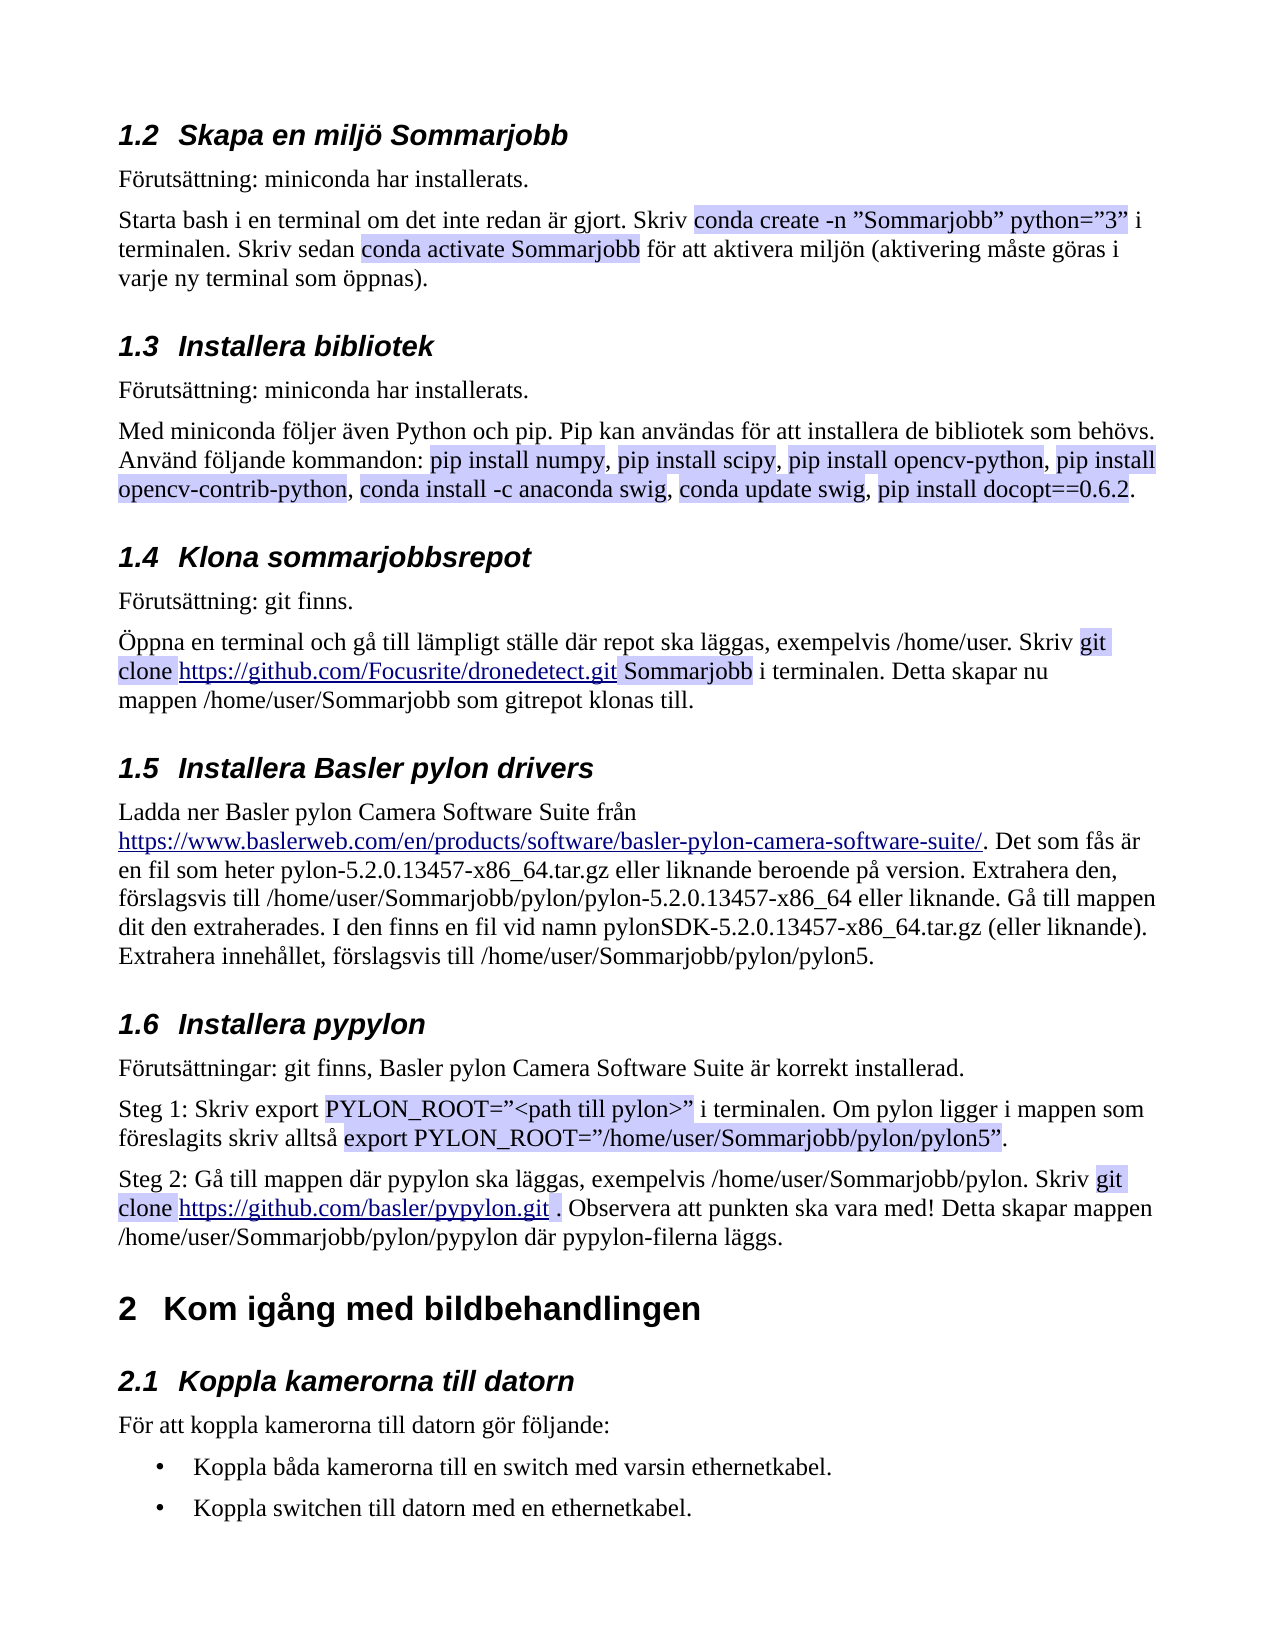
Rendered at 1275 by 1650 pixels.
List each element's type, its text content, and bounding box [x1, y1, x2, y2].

subtitle Klona sommarjobbsrepot [118, 540, 1157, 574]
text Förutsättning: miniconda har installerats. [118, 164, 1157, 193]
list Koppla båda kamerorna till en switch med varsin ethernetkabel. [156, 1452, 1157, 1481]
text Starta bash i en terminal om det inte redan är gjort. Skriv conda create -n ”Sommarjobb” python=”3” i terminalen. Skriv sedan conda activate Sommarjobb för att aktivera miljön (aktivering måste göras i varje ny terminal som öppnas). [118, 205, 1157, 292]
text Förutsättning: miniconda har installerats. [118, 375, 1157, 404]
list Koppla switchen till datorn med en ethernetkabel. [156, 1493, 1157, 1522]
subtitle Skapa en miljö Sommarjobb [118, 118, 1157, 152]
subtitle Installera Basler pylon drivers [118, 751, 1157, 785]
subtitle Kom igång med bildbehandlingen [118, 1288, 1157, 1327]
text Steg 1: Skriv export PYLON_ROOT=”<path till pylon>” i terminalen. Om pylon ligger i mappen som föreslagits skriv alltså export PYLON_ROOT=”/home/user/Sommarjobb/pylon/pylon5”. [118, 1094, 1157, 1152]
text Med miniconda följer även Python och pip. Pip kan användas för att installera de bibliotek som behövs. Använd följande kommandon: pip install numpy, pip install scipy, pip install opencv-python, pip install opencv-contrib-python, conda install -c anaconda swig, conda update swig, pip install docopt==0.6.2. [118, 416, 1157, 503]
text Ladda ner Basler pylon Camera Software Suite från https://www.baslerweb.com/en/products/software/basler-pylon-camera-software-suite/. Det som fås är en fil som heter pylon-5.2.0.13457-x86_64.tar.gz eller liknande beroende på version. Extrahera den, förslagsvis till /home/user/Sommarjobb/pylon/pylon-5.2.0.13457-x86_64 eller liknande. Gå till mappen dit den extraherades. I den finns en fil vid namn pylonSDK-5.2.0.13457-x86_64.tar.gz (eller liknande). Extrahera innehållet, förslagsvis till /home/user/Sommarjobb/pylon/pylon5. [118, 797, 1157, 970]
subtitle Installera pypylon [118, 1007, 1157, 1041]
text Förutsättningar: git finns, Basler pylon Camera Software Suite är korrekt installerad. [118, 1053, 1157, 1082]
subtitle Installera bibliotek [118, 329, 1157, 363]
text Förutsättning: git finns. [118, 586, 1157, 615]
text Öppna en terminal och gå till lämpligt ställe där repot ska läggas, exempelvis /home/user. Skriv git clone https://github.com/Focusrite/dronedetect.git Sommarjobb i terminalen. Detta skapar nu mappen /home/user/Sommarjobb som gitrepot klonas till. [118, 627, 1157, 714]
text Steg 2: Gå till mappen där pypylon ska läggas, exempelvis /home/user/Sommarjobb/pylon. Skriv git clone https://github.com/basler/pypylon.git . Observera att punkten ska vara med! Detta skapar mappen /home/user/Sommarjobb/pylon/pypylon där pypylon-filerna läggs. [118, 1164, 1157, 1251]
subtitle Koppla kamerorna till datorn [118, 1364, 1157, 1398]
text För att koppla kamerorna till datorn gör följande: [118, 1411, 1157, 1439]
